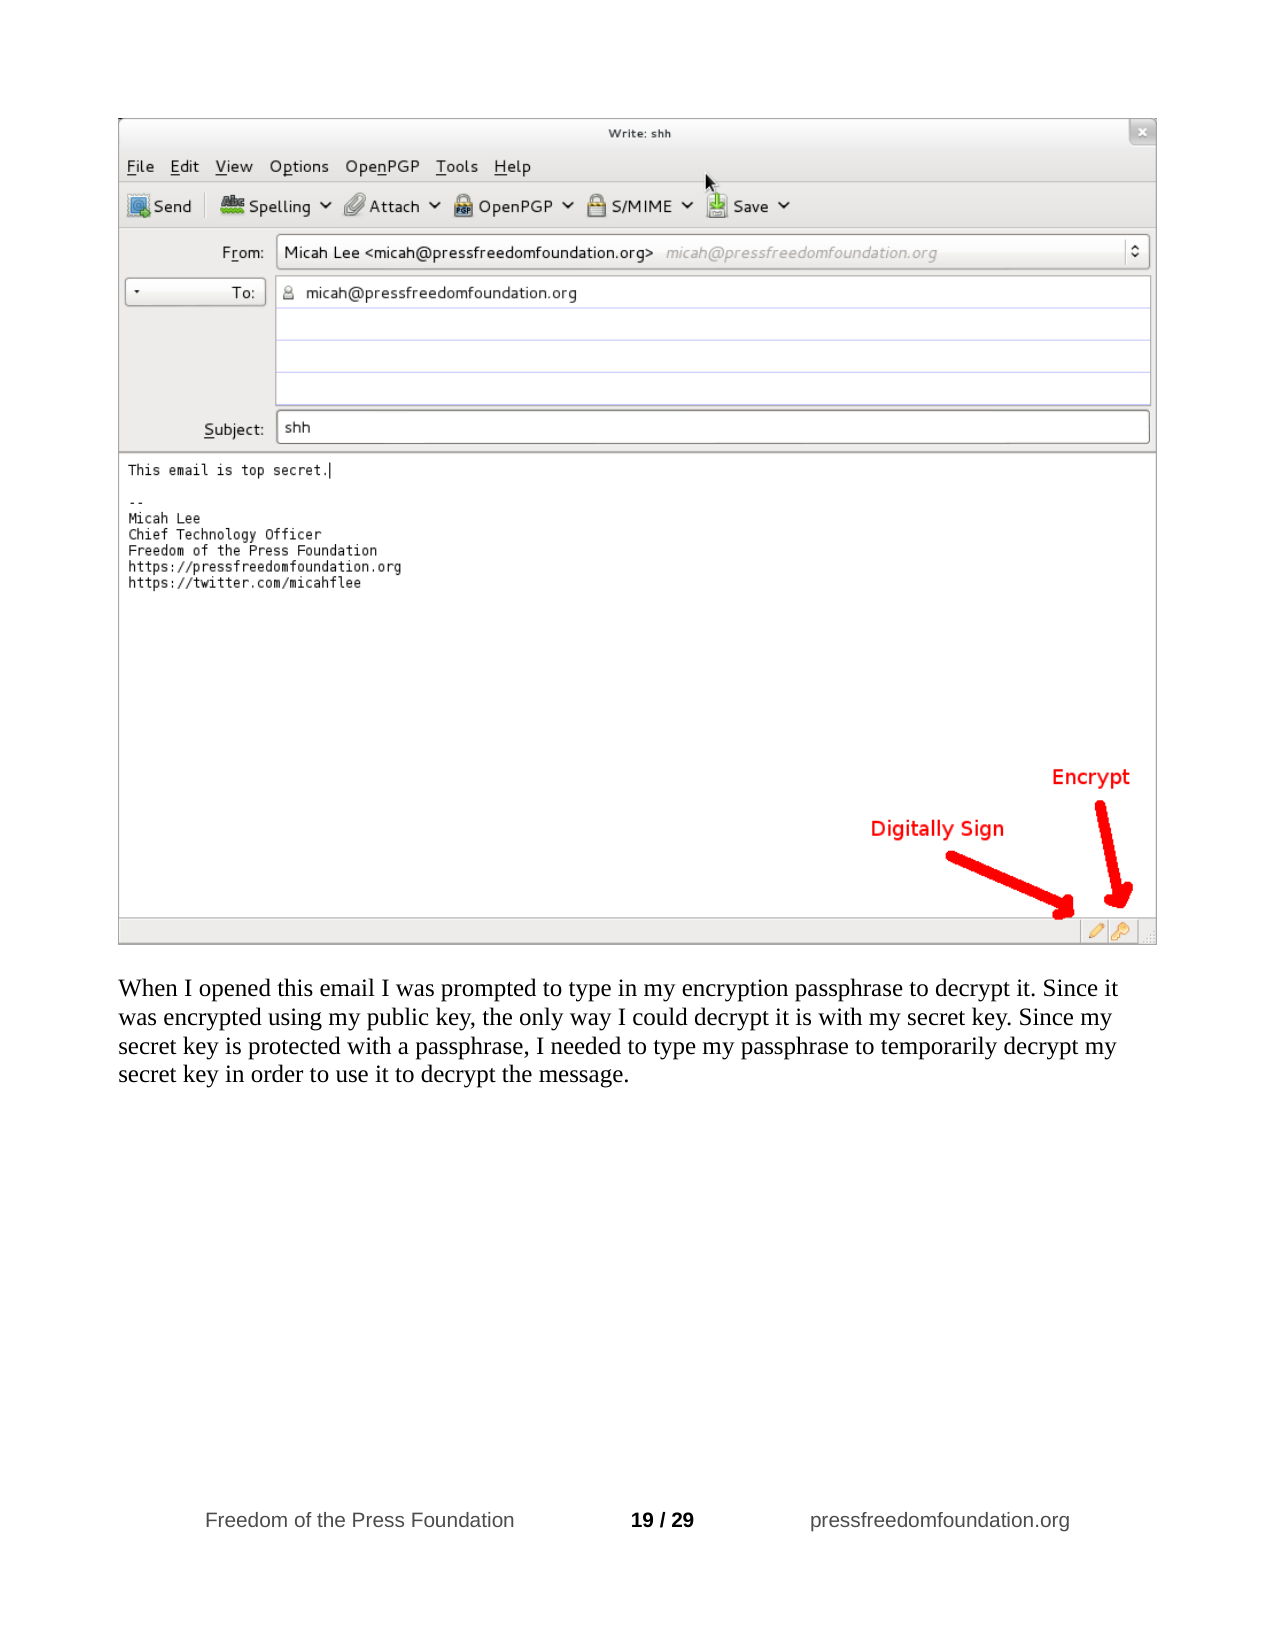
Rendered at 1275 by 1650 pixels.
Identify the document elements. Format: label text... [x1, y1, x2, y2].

picture [118, 118, 1157, 945]
text When I opened this email I was prompted to type in my encryption passphrase to decrypt it. Since it was encrypted using my public key, the only way I could decrypt it is with my secret key. Since my secret key is protected with a passphrase, I needed to type my passphrase to temporarily decrypt my secret key in order to use it to decrypt the message. [118, 973, 1157, 1088]
